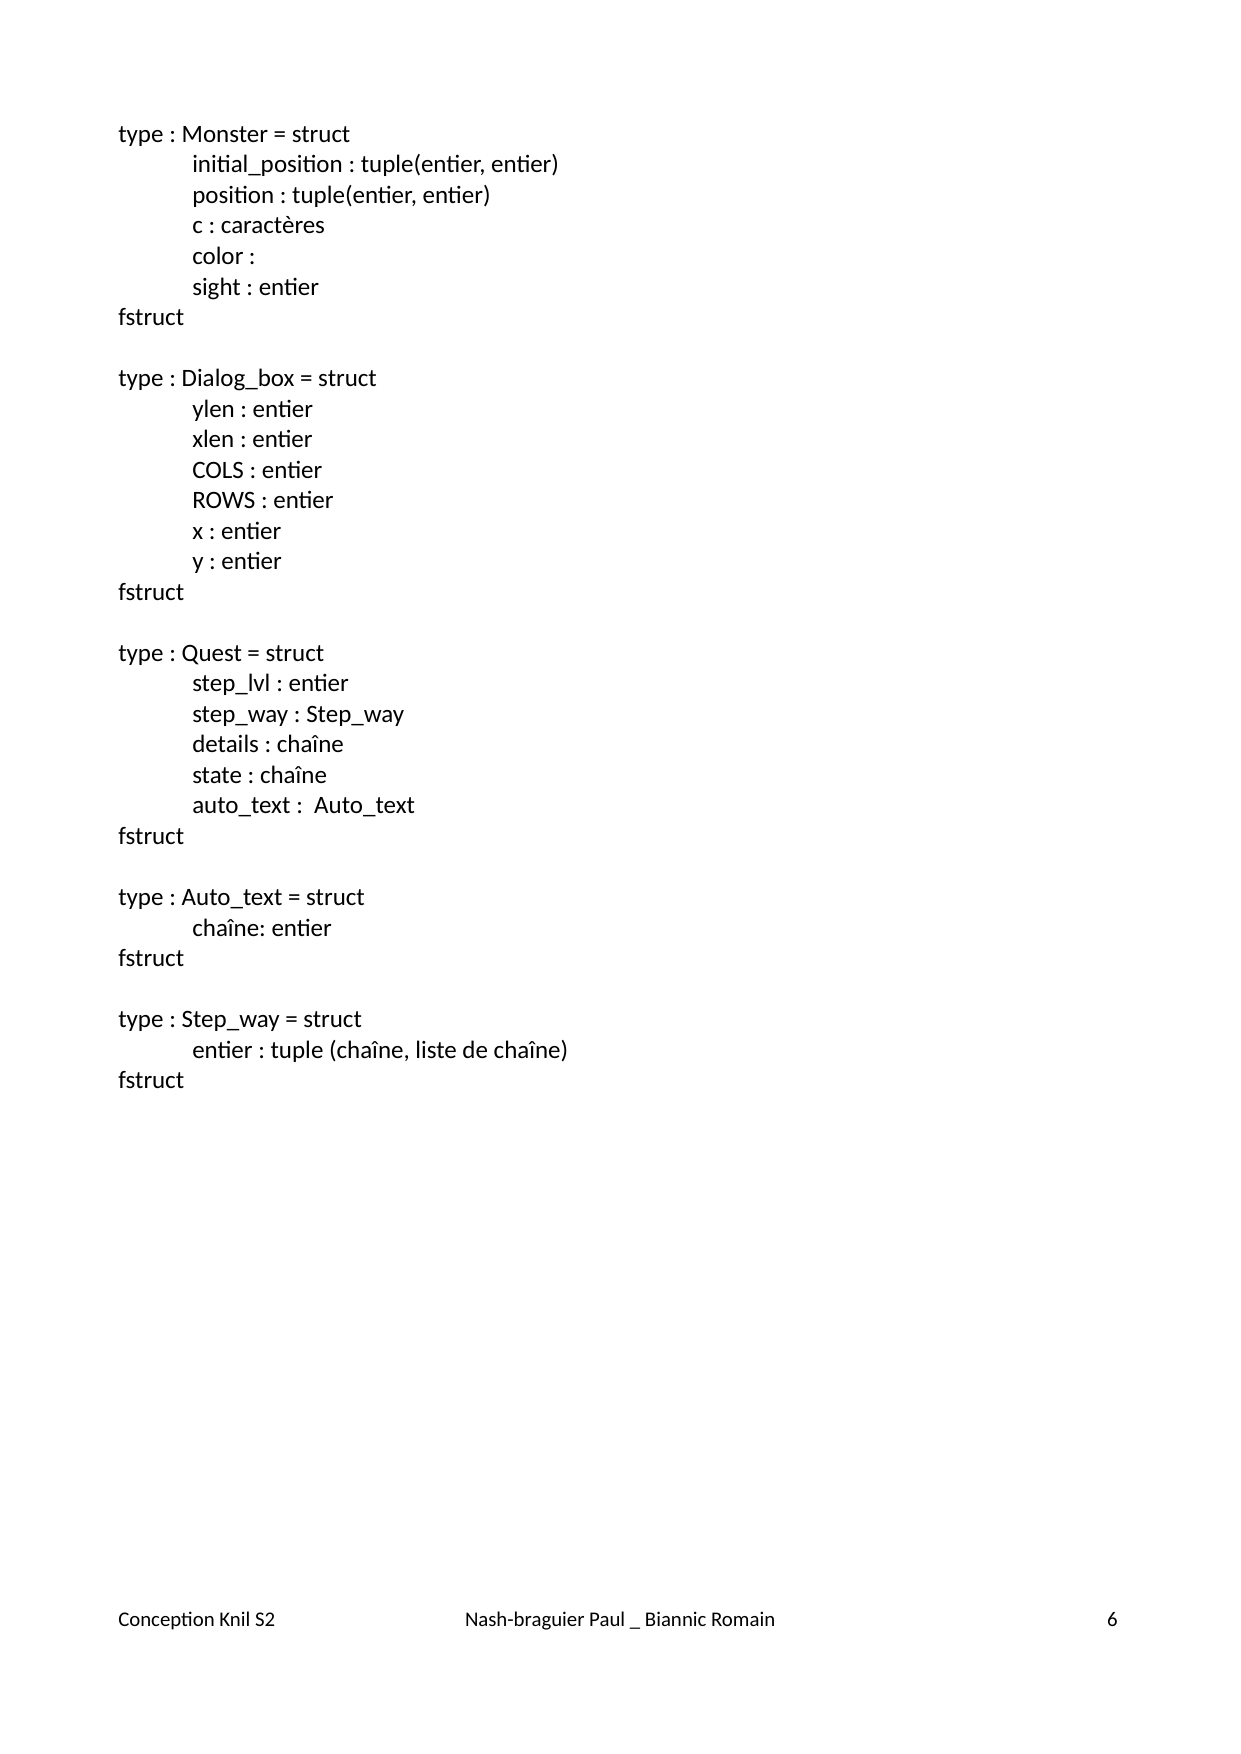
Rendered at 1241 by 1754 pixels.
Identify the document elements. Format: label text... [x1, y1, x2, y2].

text initial_position : tuple(entier, entier) [118, 149, 1122, 179]
text position : tuple(entier, entier) [118, 179, 1122, 210]
text COLS : entier [118, 454, 1122, 484]
text auto_text : Auto_text [118, 789, 1122, 820]
text details : chaîne [118, 728, 1122, 759]
text sight : entier [118, 271, 1122, 301]
text step_way : Step_way [118, 698, 1122, 728]
text y : entier [118, 545, 1122, 576]
text c : caractères [118, 210, 1122, 240]
text fstruct [118, 1064, 1122, 1095]
text ROWS : entier [118, 484, 1122, 515]
text type : Monster = struct [118, 118, 1122, 149]
text state : chaîne [118, 759, 1122, 789]
text entier : tuple (chaîne, liste de chaîne) [118, 1034, 1122, 1064]
text step_lvl : entier [118, 667, 1122, 698]
text fstruct [118, 820, 1122, 851]
text type : Quest = struct [118, 637, 1122, 667]
text type : Step_way = struct [118, 1003, 1122, 1034]
text fstruct [118, 576, 1122, 606]
text type : Auto_text = struct [118, 881, 1122, 912]
text color : [118, 240, 1122, 271]
text ylen : entier [118, 393, 1122, 423]
text x : entier [118, 515, 1122, 545]
text xlen : entier [118, 423, 1122, 454]
text fstruct [118, 301, 1122, 332]
text type : Dialog_box = struct [118, 362, 1122, 393]
text fstruct [118, 942, 1122, 973]
text chaîne: entier [118, 912, 1122, 942]
